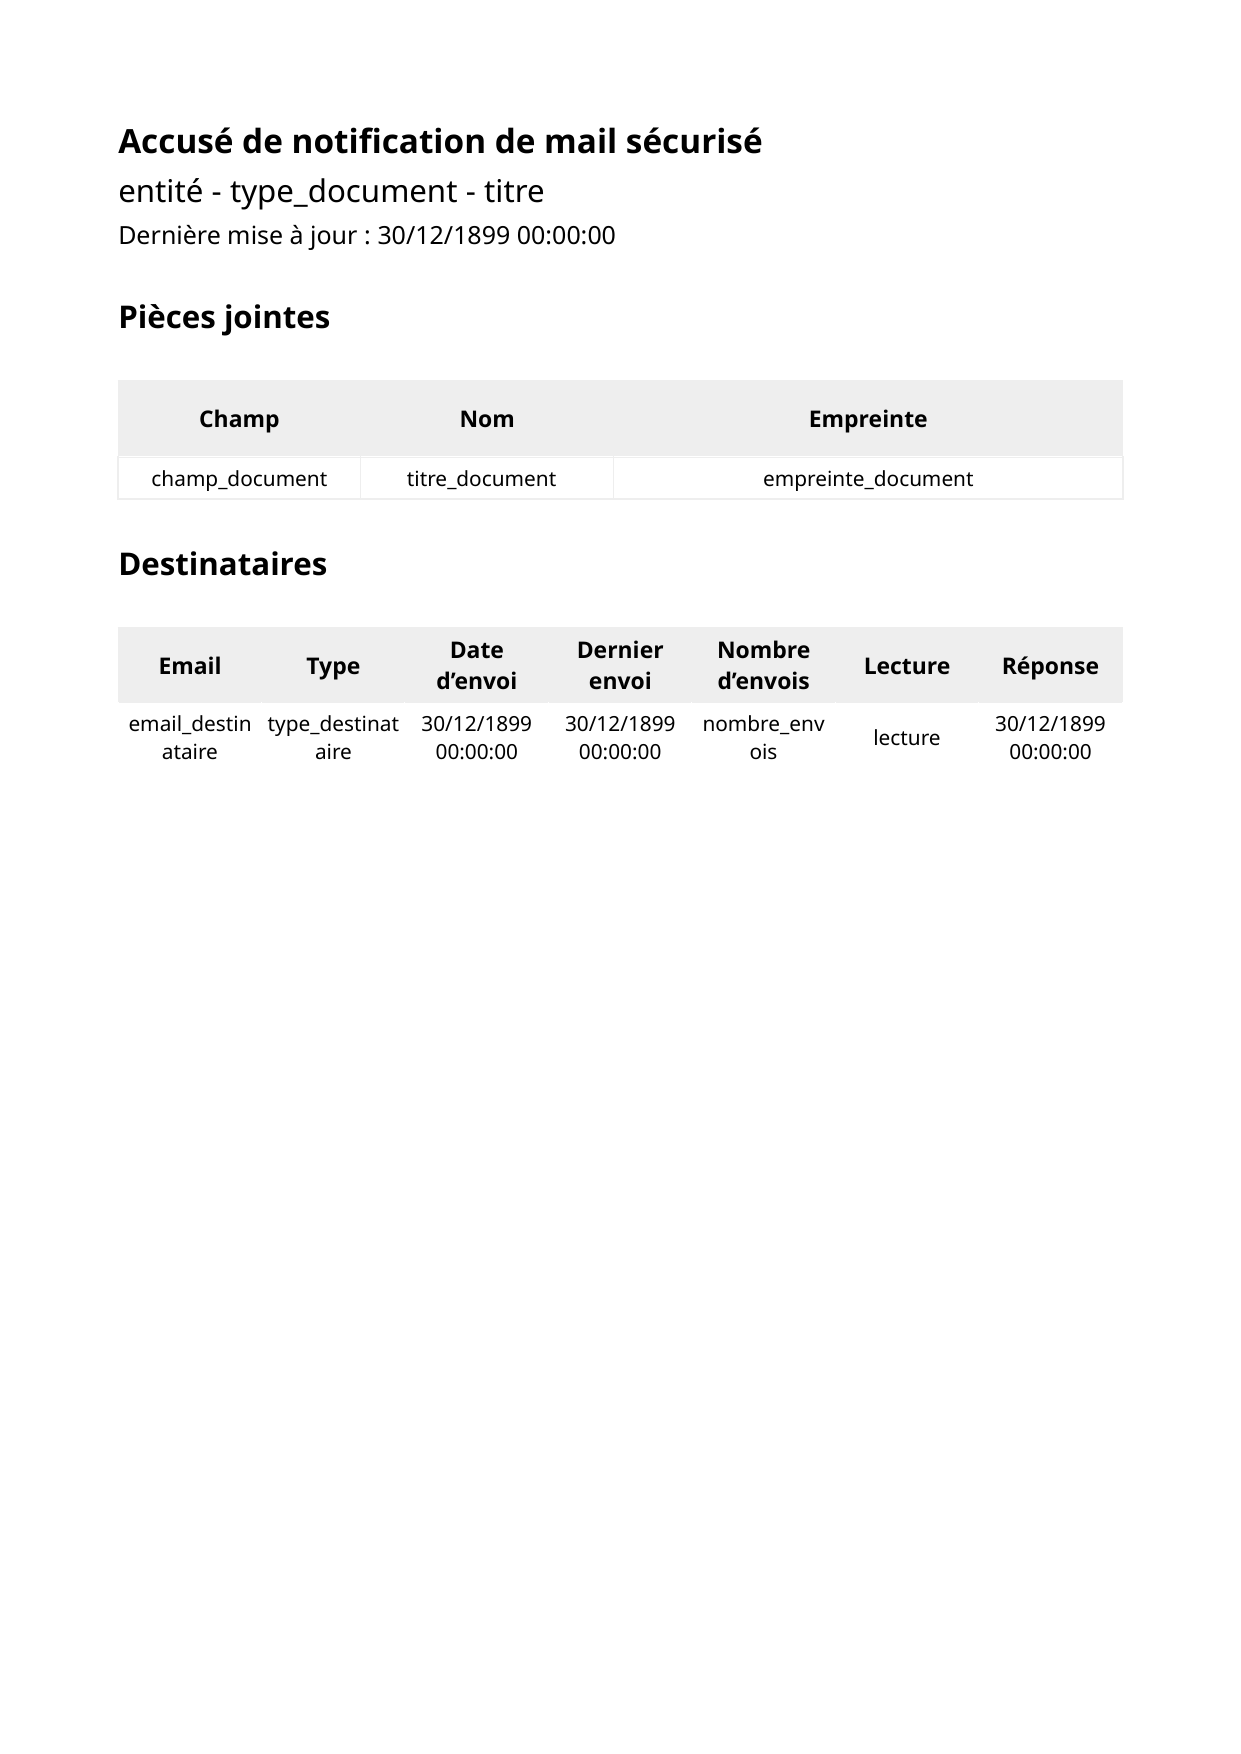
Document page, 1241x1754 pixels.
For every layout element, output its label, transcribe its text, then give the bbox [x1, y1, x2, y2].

table_cell titre_document [361, 458, 613, 498]
text Dernière mise à jour : 30/12/1899 00:00:00 [118, 218, 1122, 252]
text entité - type_document - titre [118, 169, 1122, 212]
text Destinataires [118, 542, 1122, 585]
table_cell 30/12/1899 00:00:00 [979, 703, 1122, 772]
table_header Date d’envoi [405, 628, 548, 702]
table_cell lecture [836, 703, 978, 772]
table_cell 30/12/1899 00:00:00 [549, 703, 691, 772]
text Accusé de notification de mail sécurisé [118, 118, 1122, 163]
table_header Lecture [836, 628, 978, 702]
table_header Réponse [979, 628, 1122, 702]
table_cell nombre_envois [692, 703, 835, 772]
text Pièces jointes [118, 295, 1122, 337]
table_header Email [119, 628, 261, 702]
table_header Type [262, 628, 404, 702]
table_cell email_destinataire [119, 703, 261, 772]
table_header Dernier envoi [549, 628, 691, 702]
table_cell champ_document [119, 458, 360, 498]
table_cell type_destinataire [262, 703, 404, 772]
table_header Champ [119, 381, 360, 456]
table_header Empreinte [614, 381, 1122, 456]
table_header Nombre d’envois [692, 628, 835, 702]
table_cell 30/12/1899 00:00:00 [405, 703, 548, 772]
table_cell empreinte_document [614, 458, 1122, 498]
table_header Nom [361, 381, 613, 456]
